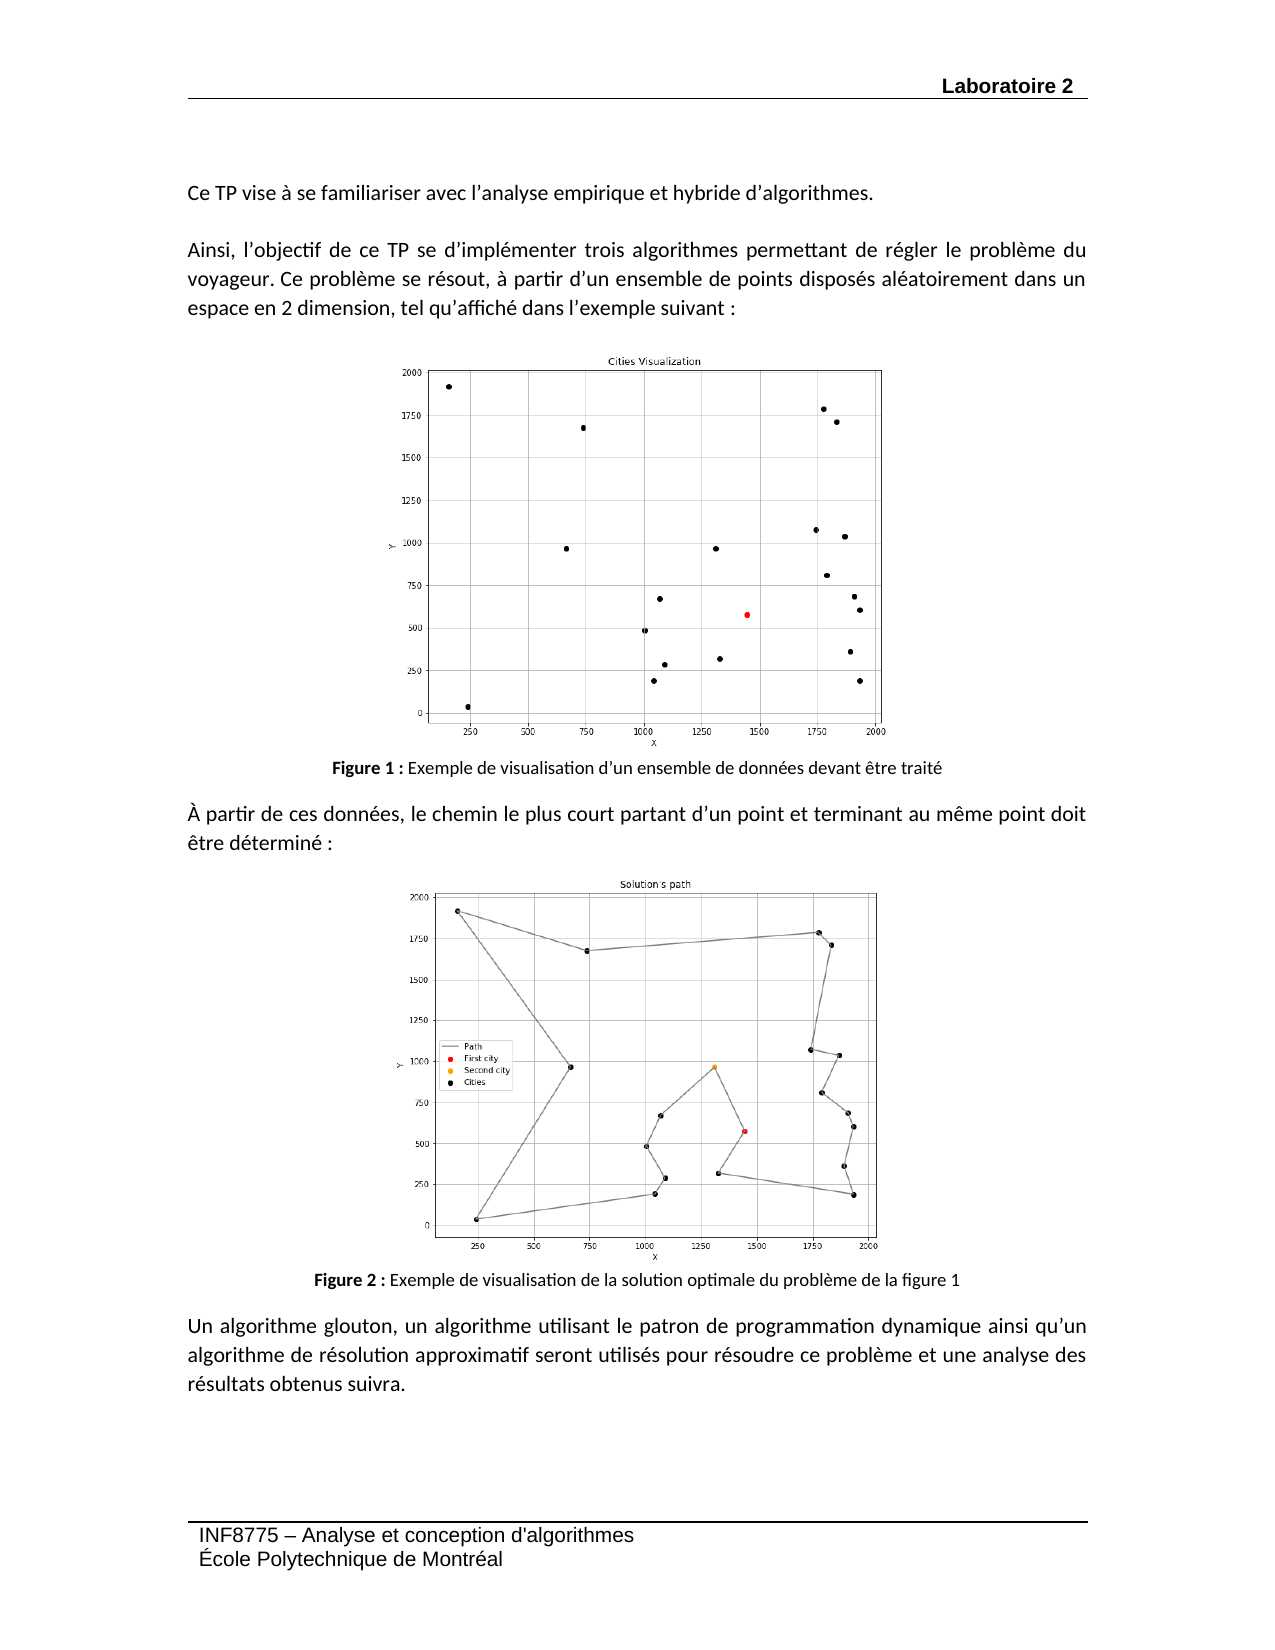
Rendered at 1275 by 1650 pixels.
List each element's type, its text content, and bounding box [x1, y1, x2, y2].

text À partir de ces données, le chemin le plus court partant d’un point et terminant au même point doit être déterminé : [187, 800, 1087, 856]
picture [392, 874, 883, 1267]
text Ce TP vise à se familiariser avec l’analyse empirique et hybride d’algorithmes. [187, 179, 1087, 205]
text Figure 1 : Exemple de visualisation d’un ensemble de données devant être traité [187, 757, 1087, 779]
picture [384, 351, 891, 753]
text Ainsi, l’objectif de ce TP se d’implémenter trois algorithmes permettant de régler le problème du voyageur. Ce problème se résout, à partir d’un ensemble de points disposés aléatoirement dans un espace en 2 dimension, tel qu’affiché dans l’exemple suivant : [187, 236, 1087, 320]
text Un algorithme glouton, un algorithme utilisant le patron de programmation dynamique ainsi qu’un algorithme de résolution approximatif seront utilisés pour résoudre ce problème et une analyse des résultats obtenus suivra. [187, 1312, 1087, 1396]
text Figure 2 : Exemple de visualisation de la solution optimale du problème de la figure 1 [187, 1268, 1087, 1291]
